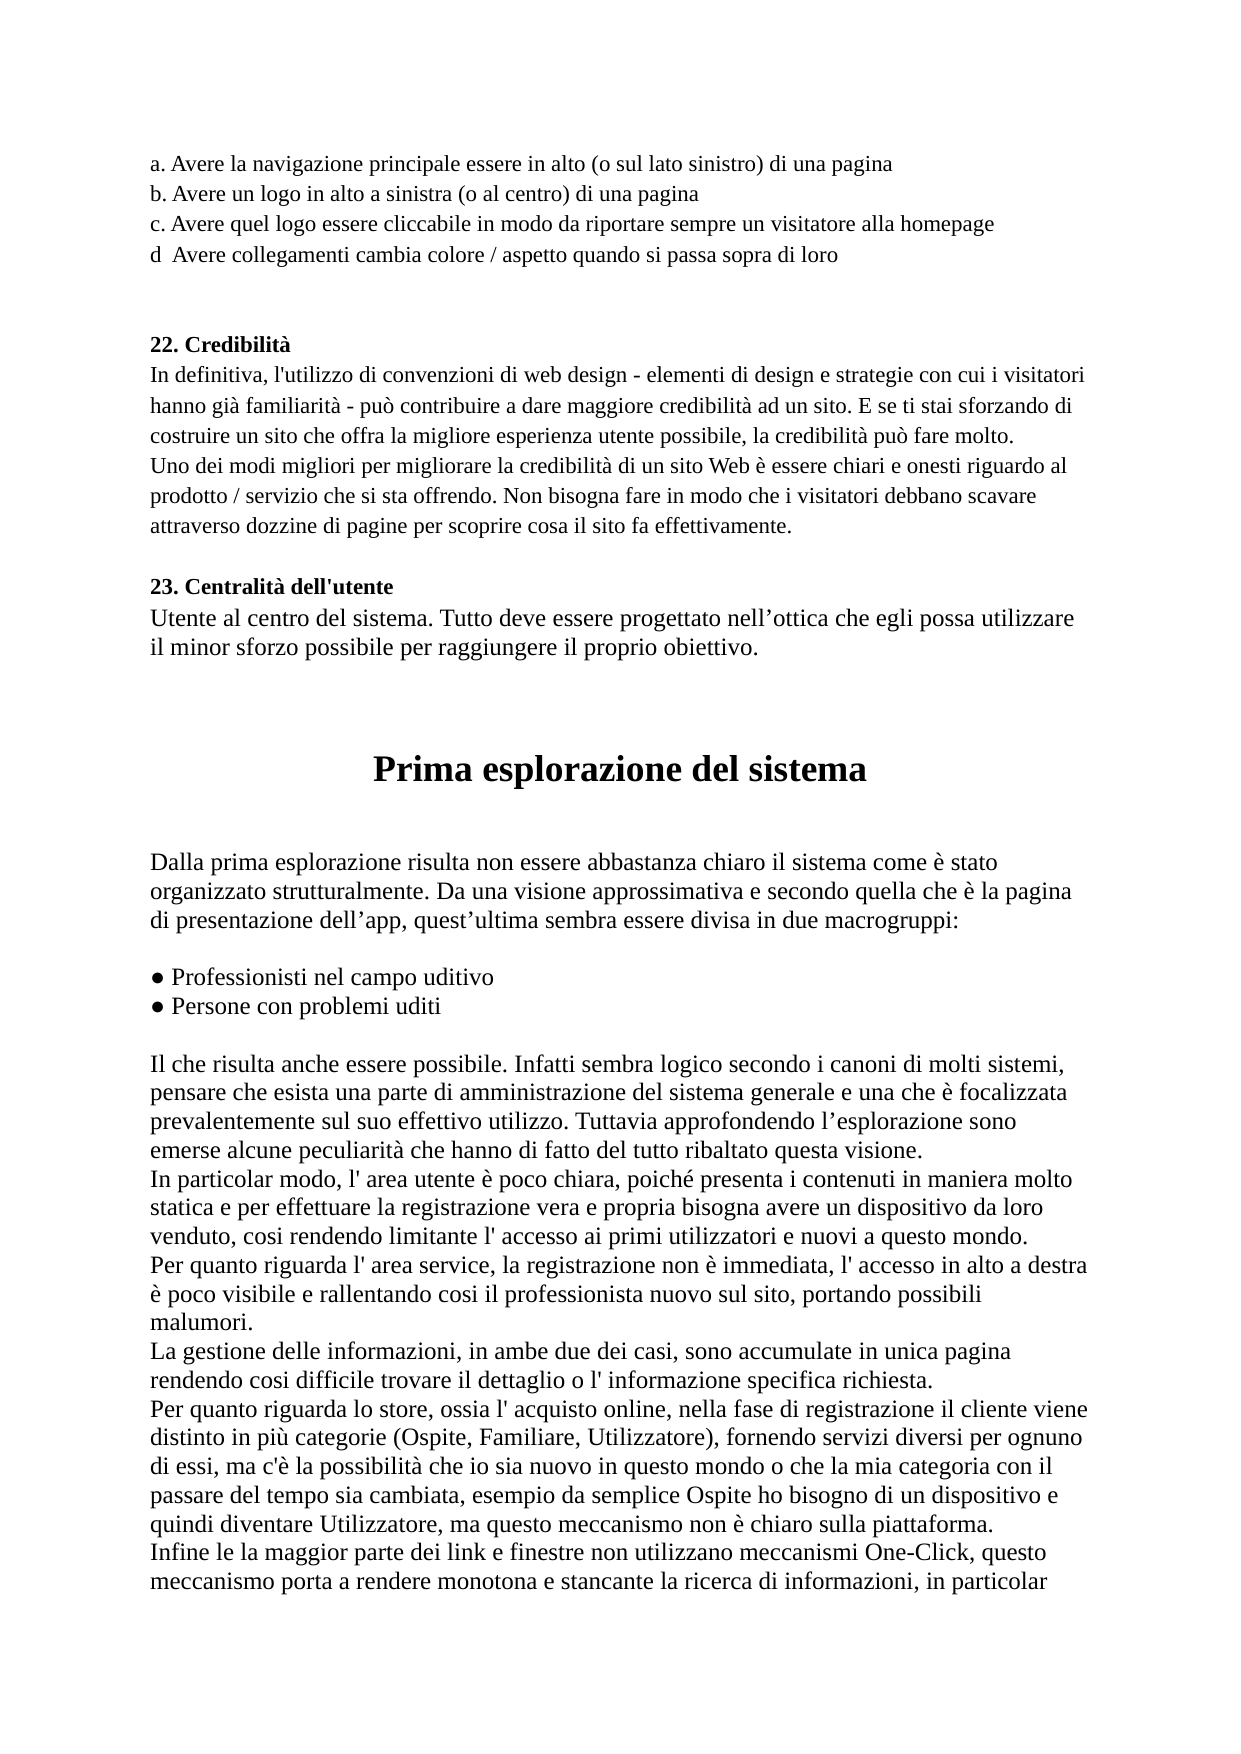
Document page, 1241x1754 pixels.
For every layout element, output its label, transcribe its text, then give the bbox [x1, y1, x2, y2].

text Per quanto riguarda l' area service, la registrazione non è immediata, l' accesso in alto a destra è poco visibile e rallentando cosi il professionista nuovo sul sito, portando possibili malumori. [150, 1250, 1090, 1336]
list 23. Centralità dell'utente [150, 573, 1090, 599]
text Dalla prima esplorazione risulta non essere abbastanza chiaro il sistema come è stato organizzato strutturalmente. Da una visione approssimativa e secondo quella che è la pagina di presentazione dell’app, quest’ultima sembra essere divisa in due macrogruppi: [150, 847, 1090, 934]
text ● Professionisti nel campo uditivo [150, 962, 1090, 991]
list 22. Credibilità [150, 331, 1090, 358]
text In particolar modo, l' area utente è poco chiara, poiché presenta i contenuti in maniera molto statica e per effettuare la registrazione vera e propria bisogna avere un dispositivo da loro venduto, cosi rendendo limitante l' accesso ai primi utilizzatori e nuovi a questo mondo. [150, 1164, 1090, 1250]
text Infine le la maggior parte dei link e finestre non utilizzano meccanismi One-Click, questo meccanismo porta a rendere monotona e stancante la ricerca di informazioni, in particolar [150, 1537, 1090, 1595]
list a. Avere la navigazione principale essere in alto (o sul lato sinistro) di una pagina [150, 150, 1090, 176]
list Utente al centro del sistema. Tutto deve essere progettato nell’ottica che egli possa utilizzare il minor sforzo possibile per raggiungere il proprio obiettivo. [150, 603, 1090, 661]
text Per quanto riguarda lo store, ossia l' acquisto online, nella fase di registrazione il cliente viene distinto in più categorie (Ospite, Familiare, Utilizzatore), fornendo servizi diversi per ognuno di essi, ma c'è la possibilità che io sia nuovo in questo mondo o che la mia categoria con il passare del tempo sia cambiata, esempio da semplice Ospite ho bisogno di un dispositivo e quindi diventare Utilizzatore, ma questo meccanismo non è chiaro sulla piattaforma. [150, 1394, 1090, 1537]
text ● Persone con problemi uditi [150, 991, 1090, 1020]
text Prima esplorazione del sistema [150, 747, 1090, 790]
list Uno dei modi migliori per migliorare la credibilità di un sito Web è essere chiari e onesti riguardo al prodotto / servizio che si sta offrendo. Non bisogna fare in modo che i visitatori debbano scavare attraverso dozzine di pagine per scoprire cosa il sito fa effettivamente. [150, 452, 1090, 539]
list In definitiva, l'utilizzo di convenzioni di web design - elementi di design e strategie con cui i visitatori hanno già familiarità - può contribuire a dare maggiore credibilità ad un sito. E se ti stai sforzando di costruire un sito che offra la migliore esperienza utente possibile, la credibilità può fare molto. [150, 361, 1090, 448]
list c. Avere quel logo essere cliccabile in modo da riportare sempre un visitatore alla homepage [150, 210, 1090, 237]
text La gestione delle informazioni, in ambe due dei casi, sono accumulate in unica pagina rendendo cosi difficile trovare il dettaglio o l' informazione specifica richiesta. [150, 1336, 1090, 1394]
list b. Avere un logo in alto a sinistra (o al centro) di una pagina [150, 180, 1090, 207]
text Il che risulta anche essere possibile. Infatti sembra logico secondo i canoni di molti sistemi, pensare che esista una parte di amministrazione del sistema generale e una che è focalizzata prevalentemente sul suo effettivo utilizzo. Tuttavia approfondendo l’esplorazione sono emerse alcune peculiarità che hanno di fatto del tutto ribaltato questa visione. [150, 1049, 1090, 1164]
list d Avere collegamenti cambia colore / aspetto quando si passa sopra di loro [150, 241, 1090, 267]
